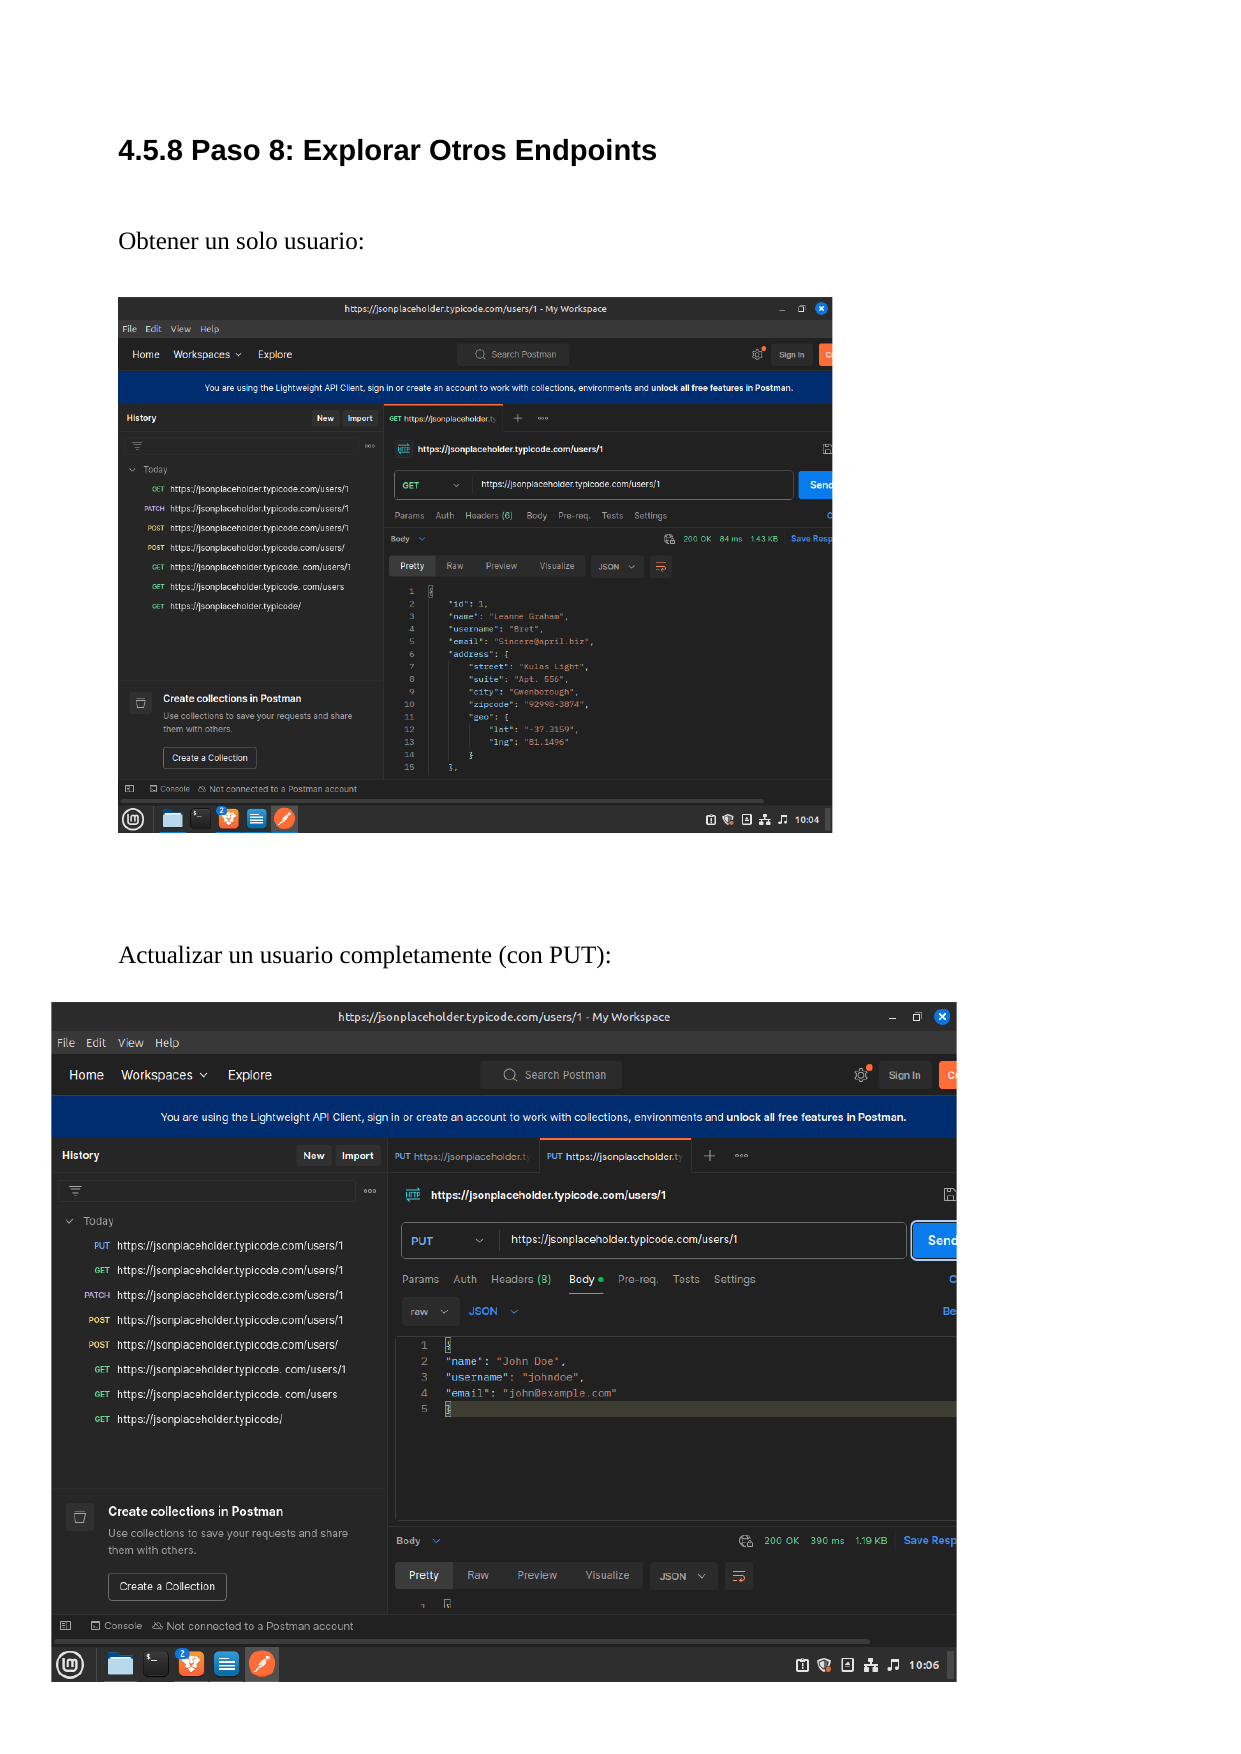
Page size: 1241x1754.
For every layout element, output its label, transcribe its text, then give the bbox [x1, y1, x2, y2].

text Obtener un solo usuario: [118, 226, 1122, 255]
picture [51, 1002, 957, 1682]
subtitle 4.5.8 Paso 8: Explorar Otros Endpoints [118, 133, 1122, 166]
text Actualizar un usuario completamente (con PUT): [118, 940, 1122, 969]
picture [118, 297, 833, 833]
